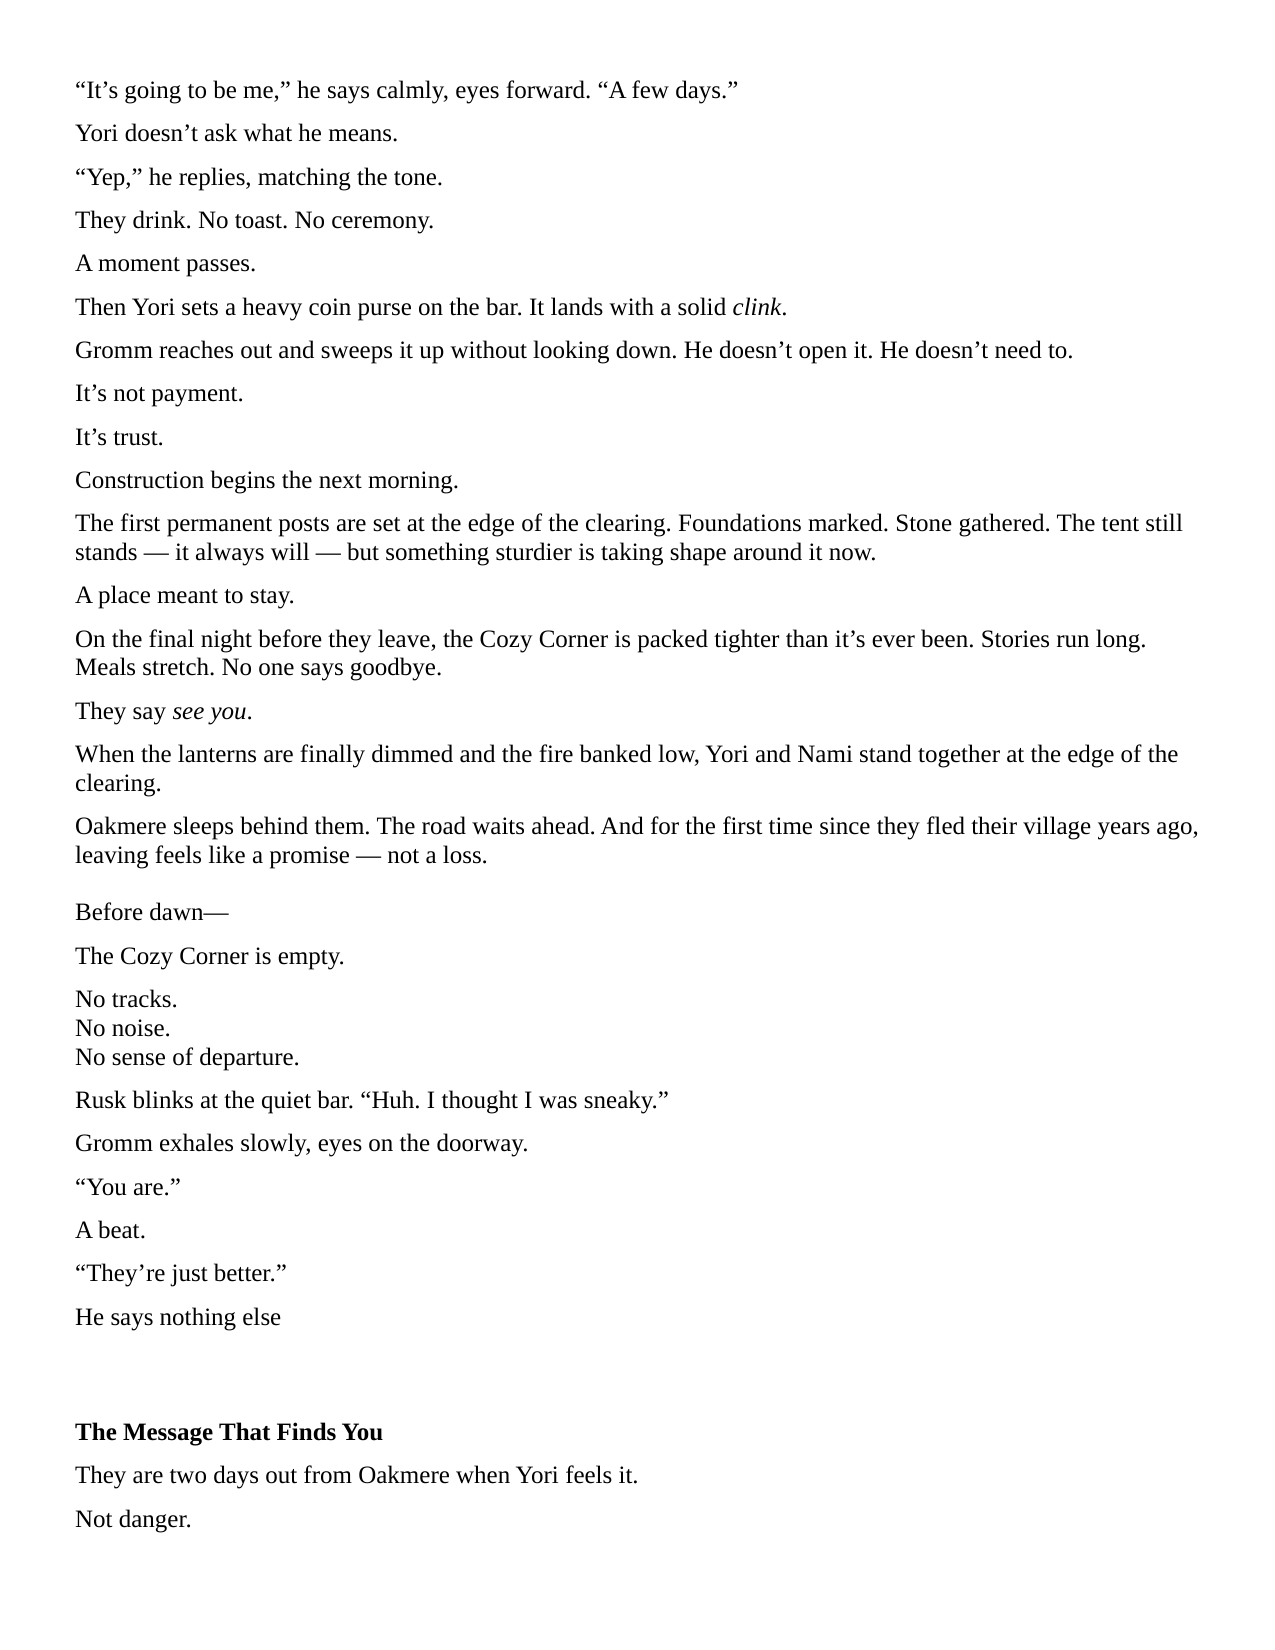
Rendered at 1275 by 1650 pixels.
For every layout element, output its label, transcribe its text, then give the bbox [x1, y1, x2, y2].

text He says nothing else [75, 1302, 1200, 1330]
text They are two days out from Oakmere when Yori feels it. [75, 1460, 1200, 1489]
text A beat. [75, 1215, 1200, 1244]
text “You are.” [75, 1172, 1200, 1200]
text It’s trust. [75, 422, 1200, 450]
text A moment passes. [75, 248, 1200, 277]
text Oakmere sleeps behind them. The road waits ahead. And for the first time since they fled their village years ago, leaving feels like a promise — not a loss. Before dawn— [75, 811, 1200, 926]
text “They’re just better.” [75, 1258, 1200, 1287]
text Gromm reaches out and sweeps it up without looking down. He doesn’t open it. He doesn’t need to. [75, 335, 1200, 364]
text When the lanterns are finally dimmed and the fire banked low, Yori and Nami stand together at the edge of the clearing. [75, 739, 1200, 797]
text Construction begins the next morning. [75, 465, 1200, 494]
text Then Yori sets a heavy coin purse on the bar. It lands with a solid clink. [75, 292, 1200, 320]
text A place meant to stay. [75, 580, 1200, 609]
text The Cozy Corner is empty. [75, 941, 1200, 969]
text The Message That Finds You [75, 1388, 1200, 1446]
text It’s not payment. [75, 378, 1200, 407]
text “Yep,” he replies, matching the tone. [75, 162, 1200, 190]
text The first permanent posts are set at the edge of the clearing. Foundations marked. Stone gathered. The tent still stands — it always will — but something sturdier is taking shape around it now. [75, 508, 1200, 566]
text No tracks. No noise. No sense of departure. [75, 984, 1200, 1070]
text “It’s going to be me,” he says calmly, eyes forward. “A few days.” [75, 75, 1200, 104]
text They say see you. [75, 696, 1200, 724]
text Yori doesn’t ask what he means. [75, 118, 1200, 147]
text Not danger. [75, 1504, 1200, 1532]
text Rusk blinks at the quiet bar. “Huh. I thought I was sneaky.” [75, 1085, 1200, 1114]
text On the final night before they leave, the Cozy Corner is packed tighter than it’s ever been. Stories run long. Meals stretch. No one says goodbye. [75, 624, 1200, 681]
text Gromm exhales slowly, eyes on the doorway. [75, 1128, 1200, 1157]
text They drink. No toast. No ceremony. [75, 205, 1200, 234]
